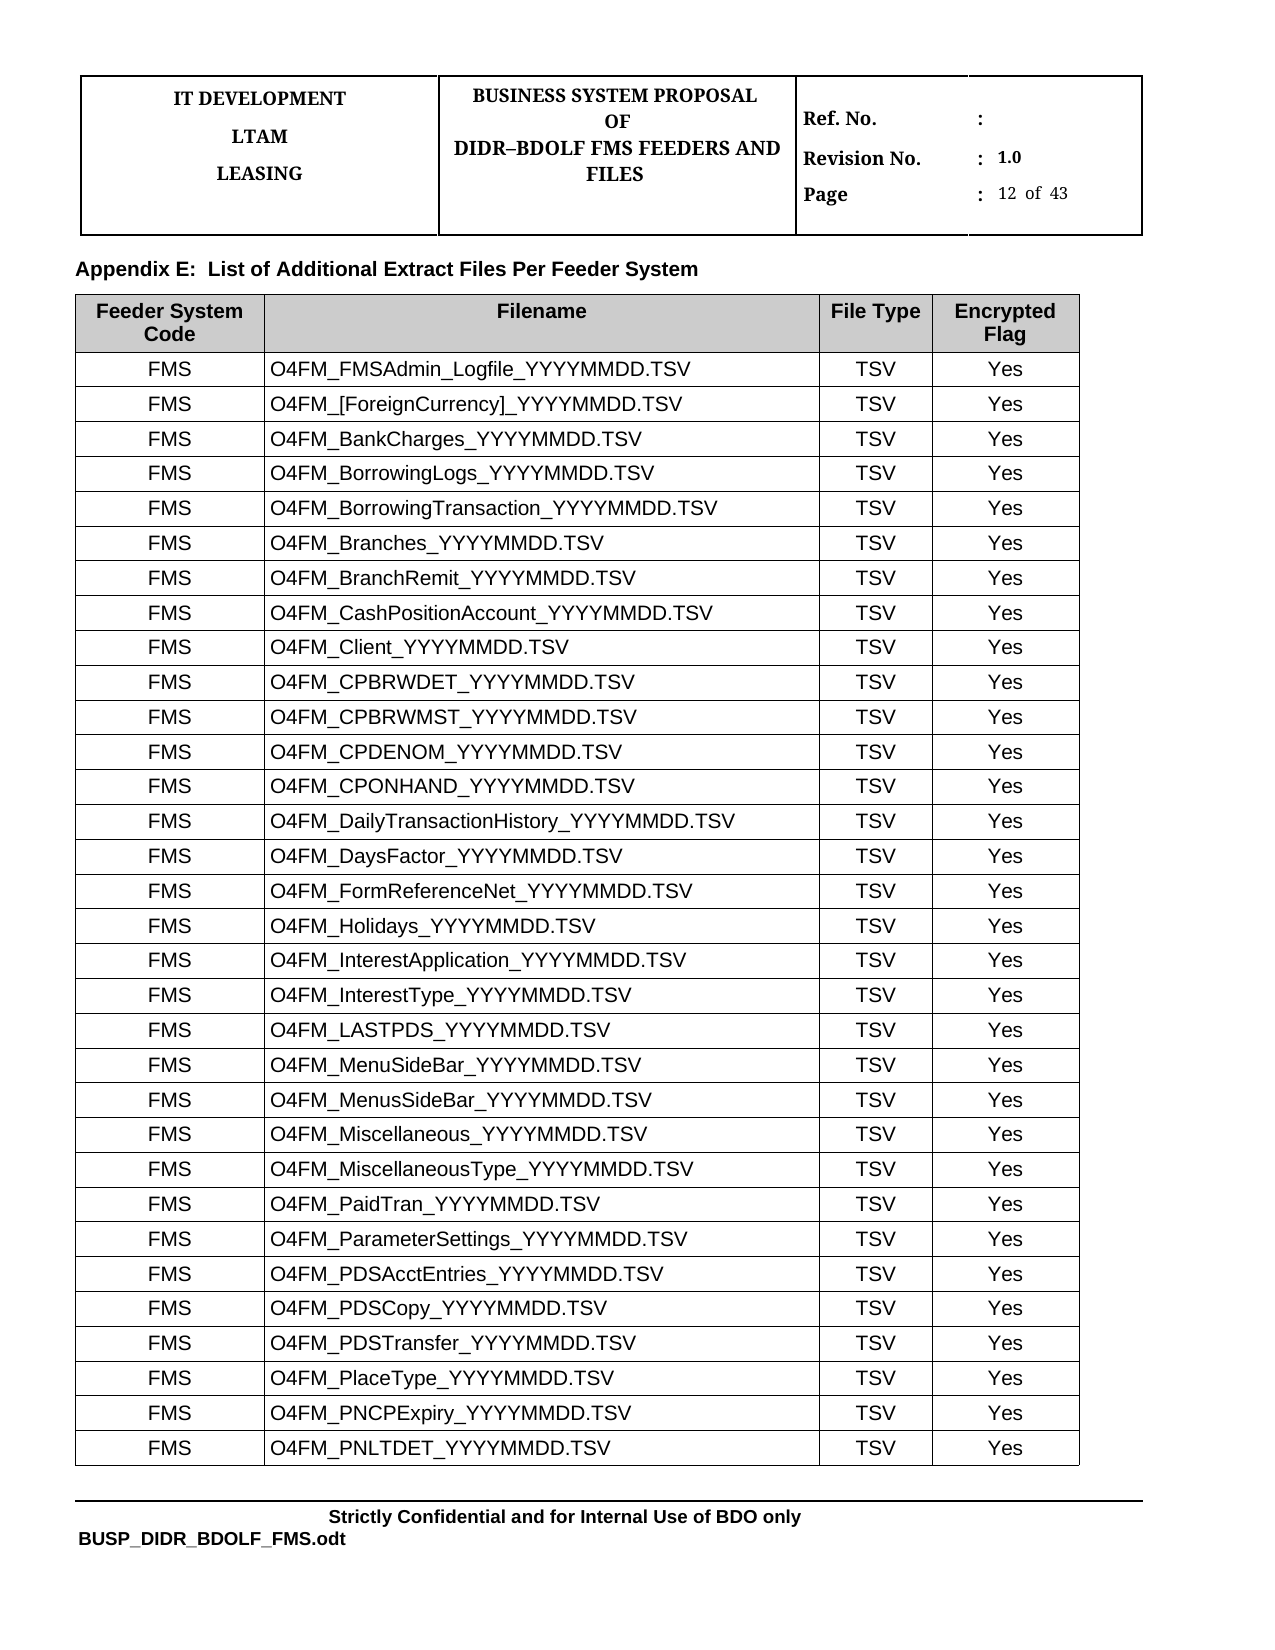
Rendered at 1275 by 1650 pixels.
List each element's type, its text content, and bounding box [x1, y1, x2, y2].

table_cell TSV [820, 1396, 932, 1430]
table_cell O4FM_PDSTransfer_YYYYMMDD.TSV [265, 1327, 819, 1361]
table_cell O4FM_DaysFactor_YYYYMMDD.TSV [265, 840, 819, 874]
table_cell FMS [76, 875, 264, 908]
table_header Feeder System Code [76, 295, 264, 352]
table_cell TSV [820, 596, 932, 630]
table_cell O4FM_CashPositionAccount_YYYYMMDD.TSV [265, 596, 819, 630]
table_cell TSV [820, 805, 932, 839]
table_cell FMS [76, 805, 264, 839]
table_cell Yes [933, 1362, 1079, 1395]
table_cell Yes [933, 979, 1079, 1013]
table_cell TSV [820, 492, 932, 526]
table_cell O4FM_Client_YYYYMMDD.TSV [265, 631, 819, 665]
table_header Filename [265, 295, 819, 352]
table_cell O4FM_PNLTDET_YYYYMMDD.TSV [265, 1431, 819, 1465]
table_cell O4FM_MenusSideBar_YYYYMMDD.TSV [265, 1083, 819, 1117]
table_cell Yes [933, 1257, 1079, 1291]
table_cell Yes [933, 770, 1079, 804]
table_cell TSV [820, 875, 932, 908]
table_cell O4FM_InterestType_YYYYMMDD.TSV [265, 979, 819, 1013]
table_cell TSV [820, 457, 932, 491]
table_cell O4FM_PaidTran_YYYYMMDD.TSV [265, 1188, 819, 1221]
table_cell Yes [933, 1222, 1079, 1256]
table_cell FMS [76, 457, 264, 491]
table_cell TSV [820, 1327, 932, 1361]
table_cell O4FM_CPBRWDET_YYYYMMDD.TSV [265, 666, 819, 700]
table_cell TSV [820, 666, 932, 700]
table_cell FMS [76, 666, 264, 700]
table_cell TSV [820, 1222, 932, 1256]
table_cell FMS [76, 1188, 264, 1221]
table_cell O4FM_PDSAcctEntries_YYYYMMDD.TSV [265, 1257, 819, 1291]
table_cell Yes [933, 666, 1079, 700]
table_cell Yes [933, 596, 1079, 630]
table_cell O4FM_CPONHAND_YYYYMMDD.TSV [265, 770, 819, 804]
table_cell FMS [76, 561, 264, 595]
table_cell Yes [933, 631, 1079, 665]
table_cell Yes [933, 422, 1079, 456]
table_cell Yes [933, 1049, 1079, 1082]
table_cell Yes [933, 492, 1079, 526]
table_cell O4FM_BankCharges_YYYYMMDD.TSV [265, 422, 819, 456]
table_cell O4FM_CPBRWMST_YYYYMMDD.TSV [265, 701, 819, 734]
table_cell FMS [76, 1118, 264, 1152]
table_cell O4FM_BorrowingTransaction_YYYYMMDD.TSV [265, 492, 819, 526]
table_cell Yes [933, 561, 1079, 595]
table_cell FMS [76, 1396, 264, 1430]
table_cell TSV [820, 701, 932, 734]
table_cell TSV [820, 1188, 932, 1221]
table_cell Yes [933, 353, 1079, 386]
table_cell FMS [76, 1153, 264, 1187]
table_cell TSV [820, 1083, 932, 1117]
table_cell FMS [76, 422, 264, 456]
table_cell TSV [820, 1257, 932, 1291]
table_cell TSV [820, 1362, 932, 1395]
table_cell TSV [820, 1431, 932, 1465]
table_cell TSV [820, 1292, 932, 1326]
table_cell TSV [820, 979, 932, 1013]
table_cell TSV [820, 1118, 932, 1152]
table_cell O4FM_BorrowingLogs_YYYYMMDD.TSV [265, 457, 819, 491]
table_cell FMS [76, 701, 264, 734]
table_cell FMS [76, 527, 264, 560]
table_cell O4FM_BranchRemit_YYYYMMDD.TSV [265, 561, 819, 595]
table_cell O4FM_Holidays_YYYYMMDD.TSV [265, 909, 819, 943]
table_cell Yes [933, 1188, 1079, 1221]
table_cell FMS [76, 1257, 264, 1291]
table_cell TSV [820, 735, 932, 769]
table_cell Yes [933, 1327, 1079, 1361]
table_cell O4FM_Miscellaneous_YYYYMMDD.TSV [265, 1118, 819, 1152]
table_cell Yes [933, 1431, 1079, 1465]
table_cell O4FM_PNCPExpiry_YYYYMMDD.TSV [265, 1396, 819, 1430]
table_cell FMS [76, 979, 264, 1013]
table_cell O4FM_CPDENOM_YYYYMMDD.TSV [265, 735, 819, 769]
table_cell TSV [820, 1014, 932, 1048]
table_cell FMS [76, 1431, 264, 1465]
table_cell TSV [820, 1049, 932, 1082]
table_cell O4FM_PDSCopy_YYYYMMDD.TSV [265, 1292, 819, 1326]
table_cell TSV [820, 387, 932, 421]
list Appendix E: List of Additional Extract Files Per Feeder System [75, 258, 1143, 281]
table_cell Yes [933, 1118, 1079, 1152]
table_cell FMS [76, 1049, 264, 1082]
table_cell Yes [933, 1083, 1079, 1117]
table_cell FMS [76, 1014, 264, 1048]
table_cell FMS [76, 1222, 264, 1256]
table_cell O4FM_FormReferenceNet_YYYYMMDD.TSV [265, 875, 819, 908]
table_cell Yes [933, 735, 1079, 769]
table_cell FMS [76, 596, 264, 630]
table_cell FMS [76, 840, 264, 874]
table_cell TSV [820, 909, 932, 943]
table_cell Yes [933, 527, 1079, 560]
table_cell Yes [933, 944, 1079, 978]
table_cell Yes [933, 701, 1079, 734]
table_cell Yes [933, 909, 1079, 943]
table_cell TSV [820, 770, 932, 804]
table_cell O4FM_[ForeignCurrency]_YYYYMMDD.TSV [265, 387, 819, 421]
table_cell FMS [76, 492, 264, 526]
table_cell Yes [933, 840, 1079, 874]
table_cell O4FM_MiscellaneousType_YYYYMMDD.TSV [265, 1153, 819, 1187]
table_cell TSV [820, 561, 932, 595]
table_header Encrypted Flag [933, 295, 1079, 352]
table_cell Yes [933, 1396, 1079, 1430]
table_cell Yes [933, 1292, 1079, 1326]
table_cell Yes [933, 1153, 1079, 1187]
table_cell TSV [820, 944, 932, 978]
table_cell FMS [76, 1362, 264, 1395]
table_header File Type [820, 295, 932, 352]
table_cell FMS [76, 770, 264, 804]
table_cell TSV [820, 353, 932, 386]
table_cell O4FM_FMSAdmin_Logfile_YYYYMMDD.TSV [265, 353, 819, 386]
table_cell O4FM_LASTPDS_YYYYMMDD.TSV [265, 1014, 819, 1048]
table_cell FMS [76, 353, 264, 386]
table_cell TSV [820, 631, 932, 665]
table_cell FMS [76, 631, 264, 665]
table_cell FMS [76, 909, 264, 943]
table_cell O4FM_MenuSideBar_YYYYMMDD.TSV [265, 1049, 819, 1082]
table_cell O4FM_ParameterSettings_YYYYMMDD.TSV [265, 1222, 819, 1256]
table_cell FMS [76, 387, 264, 421]
table_cell FMS [76, 944, 264, 978]
table_cell TSV [820, 422, 932, 456]
table_cell TSV [820, 1153, 932, 1187]
table_cell Yes [933, 875, 1079, 908]
table_cell TSV [820, 527, 932, 560]
table_cell FMS [76, 1292, 264, 1326]
table_cell O4FM_DailyTransactionHistory_YYYYMMDD.TSV [265, 805, 819, 839]
table_cell O4FM_InterestApplication_YYYYMMDD.TSV [265, 944, 819, 978]
table_cell Yes [933, 457, 1079, 491]
table_cell FMS [76, 735, 264, 769]
table_cell Yes [933, 1014, 1079, 1048]
table_cell O4FM_Branches_YYYYMMDD.TSV [265, 527, 819, 560]
table_cell TSV [820, 840, 932, 874]
table_cell FMS [76, 1083, 264, 1117]
table_cell Yes [933, 387, 1079, 421]
table_cell Yes [933, 805, 1079, 839]
table_cell O4FM_PlaceType_YYYYMMDD.TSV [265, 1362, 819, 1395]
table_cell FMS [76, 1327, 264, 1361]
